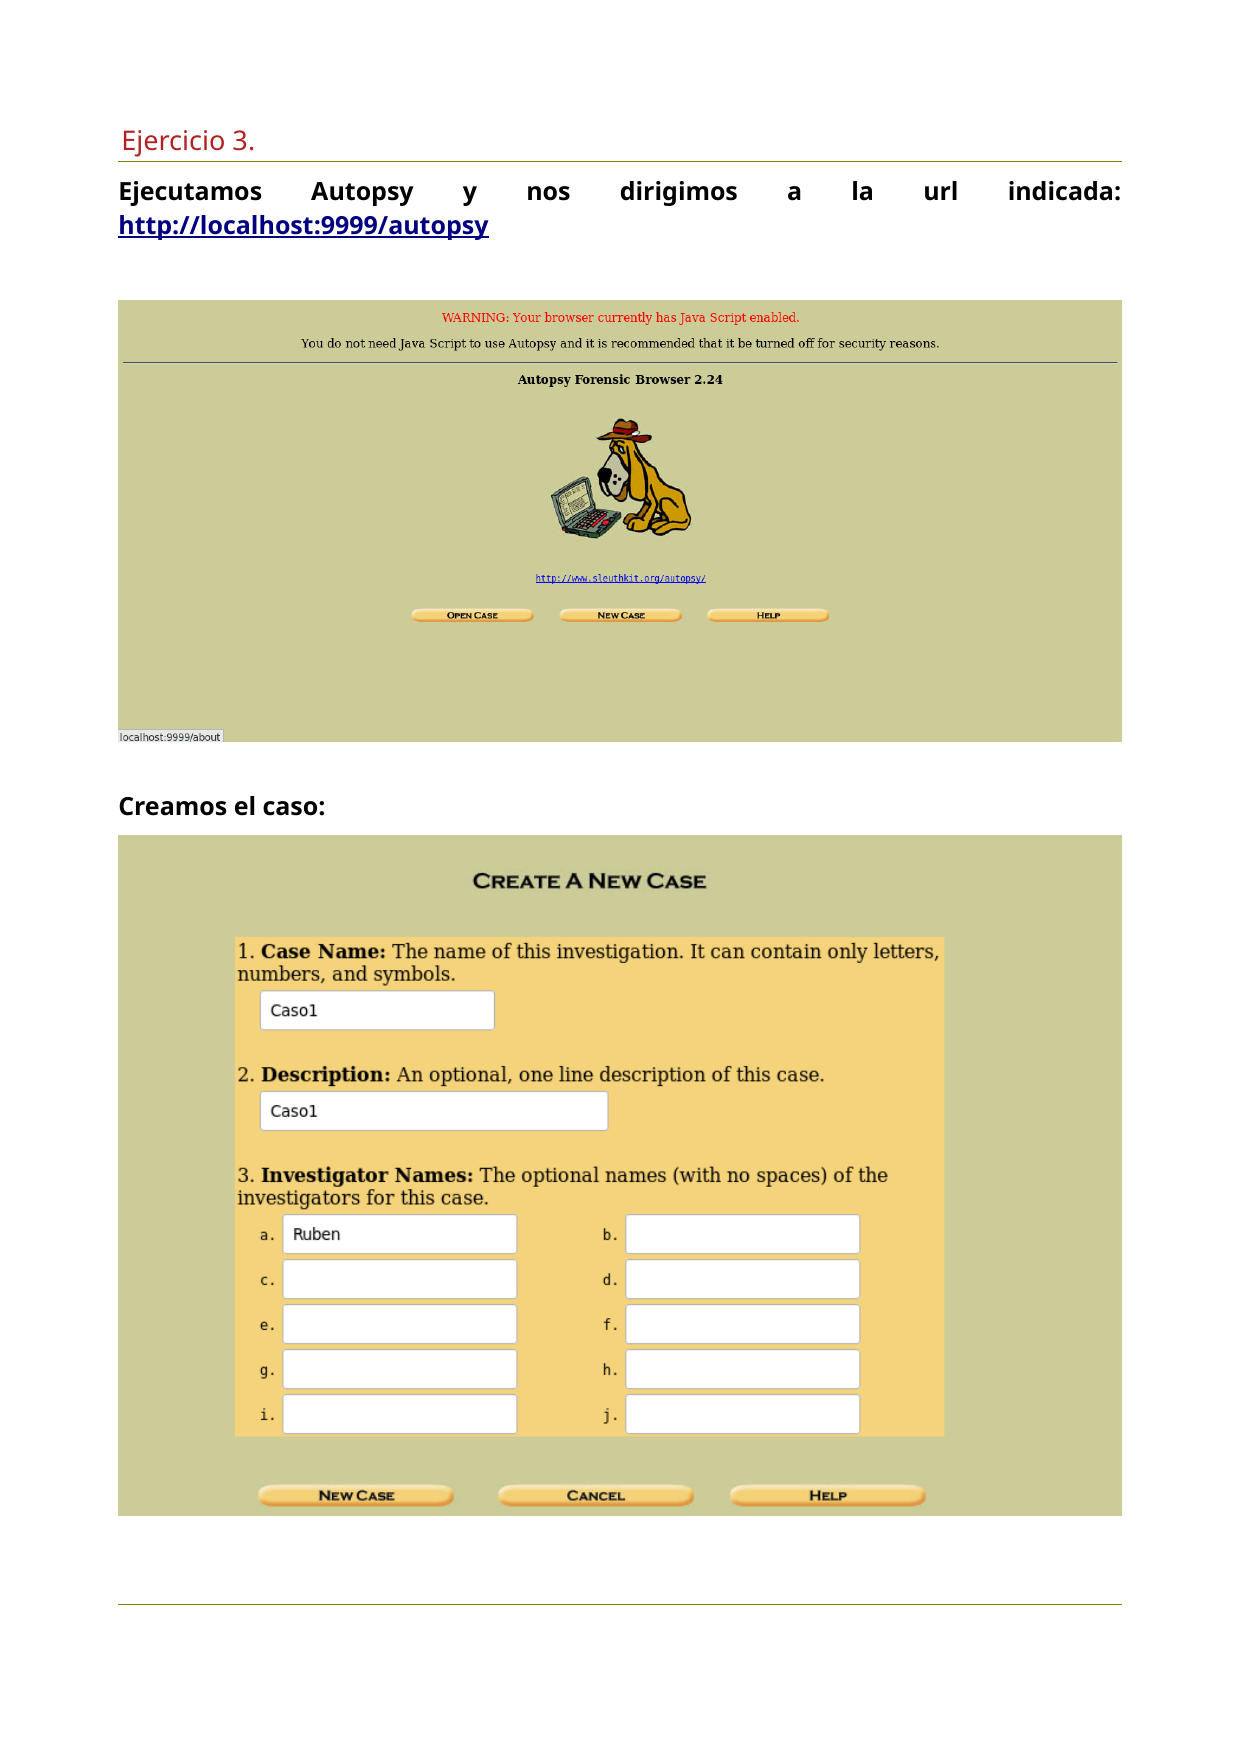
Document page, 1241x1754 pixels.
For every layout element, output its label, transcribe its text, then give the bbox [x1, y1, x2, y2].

text Ejecutamos Autopsy y nos dirigimos a la url indicada: http://localhost:9999/autopsy [118, 173, 1122, 242]
picture [118, 300, 1123, 742]
picture [118, 835, 1123, 1516]
text Creamos el caso: [118, 788, 1122, 822]
text Ejercicio 3. [118, 118, 1122, 161]
